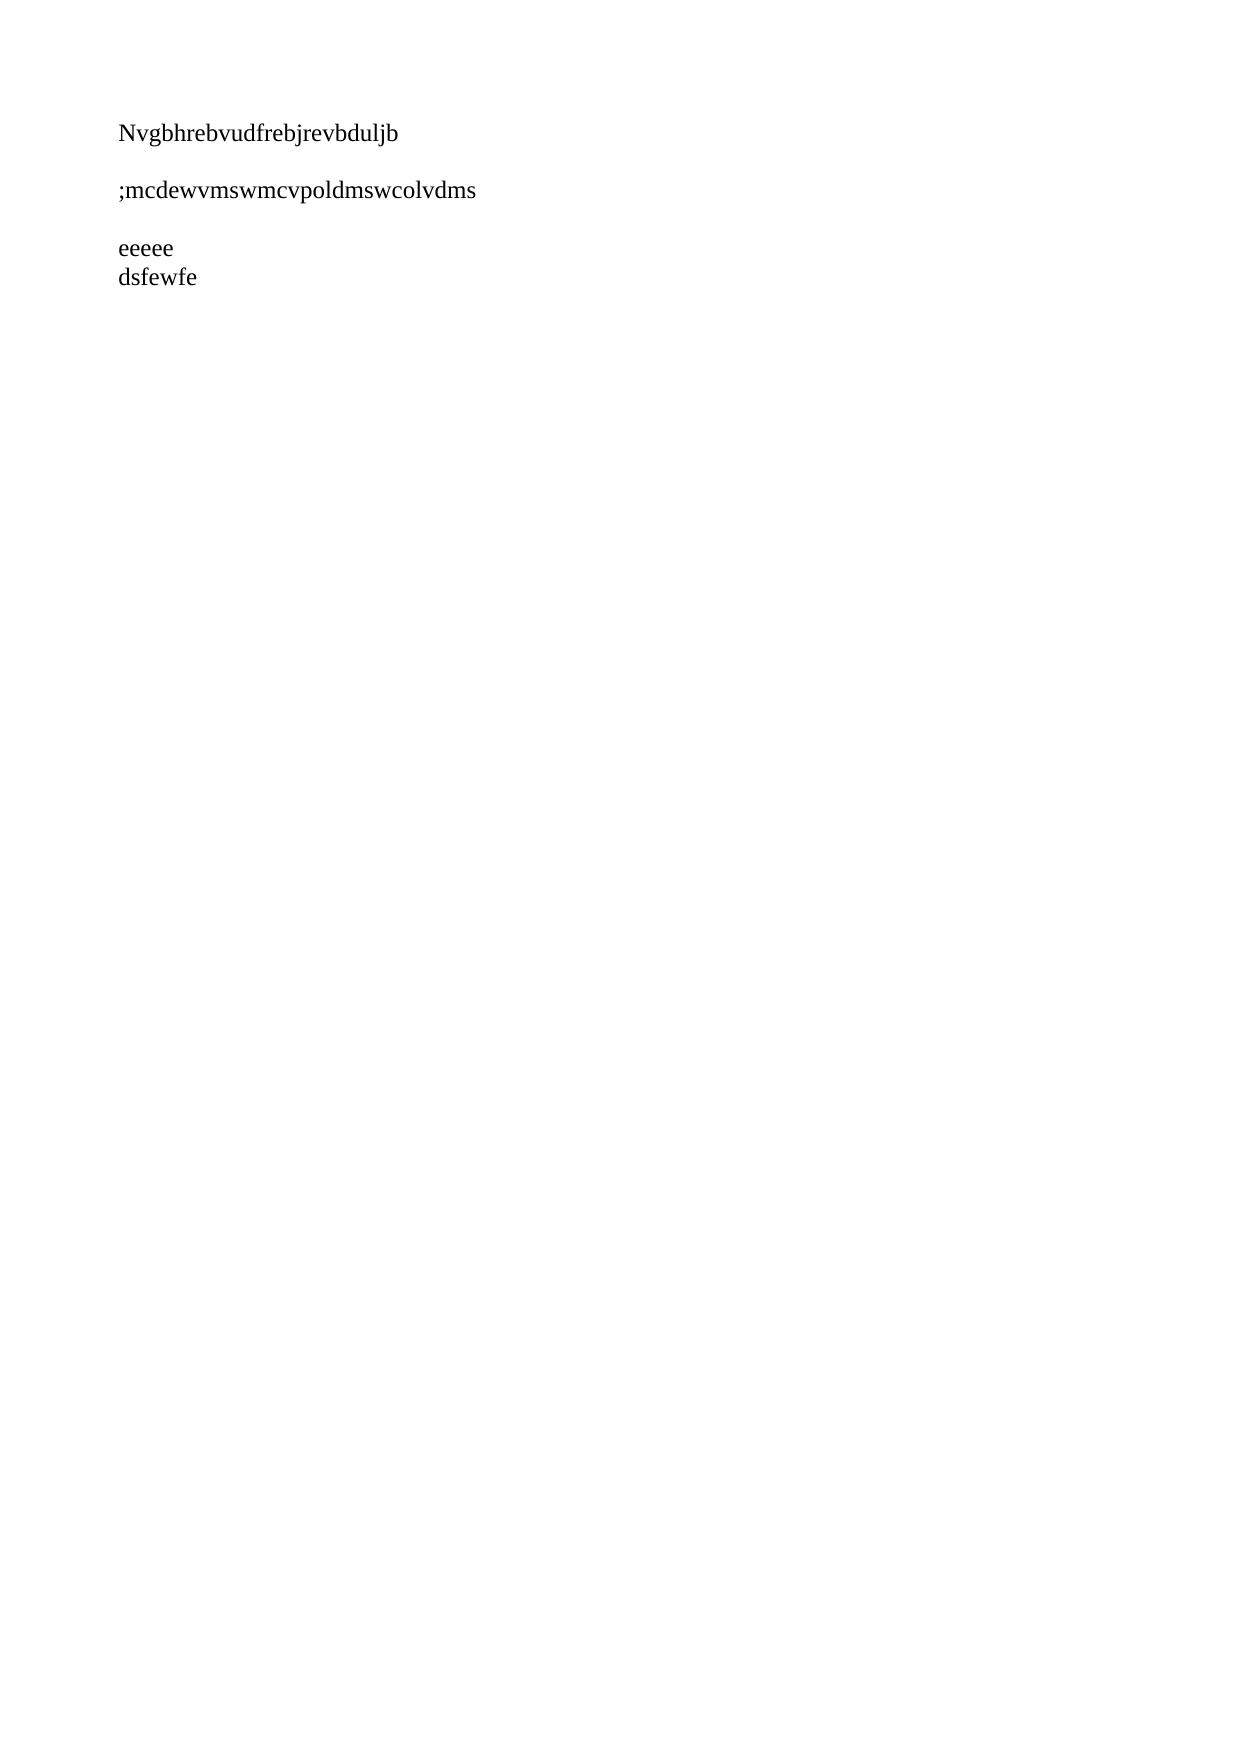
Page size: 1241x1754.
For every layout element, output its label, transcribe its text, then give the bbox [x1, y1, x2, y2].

text dsfewfe [118, 262, 1122, 291]
text ;mcdewvmswmcvpoldmswcolvdms [118, 176, 1122, 204]
text Nvgbhrebvudfrebjrevbduljb [118, 118, 1122, 147]
text eeeee [118, 233, 1122, 262]
